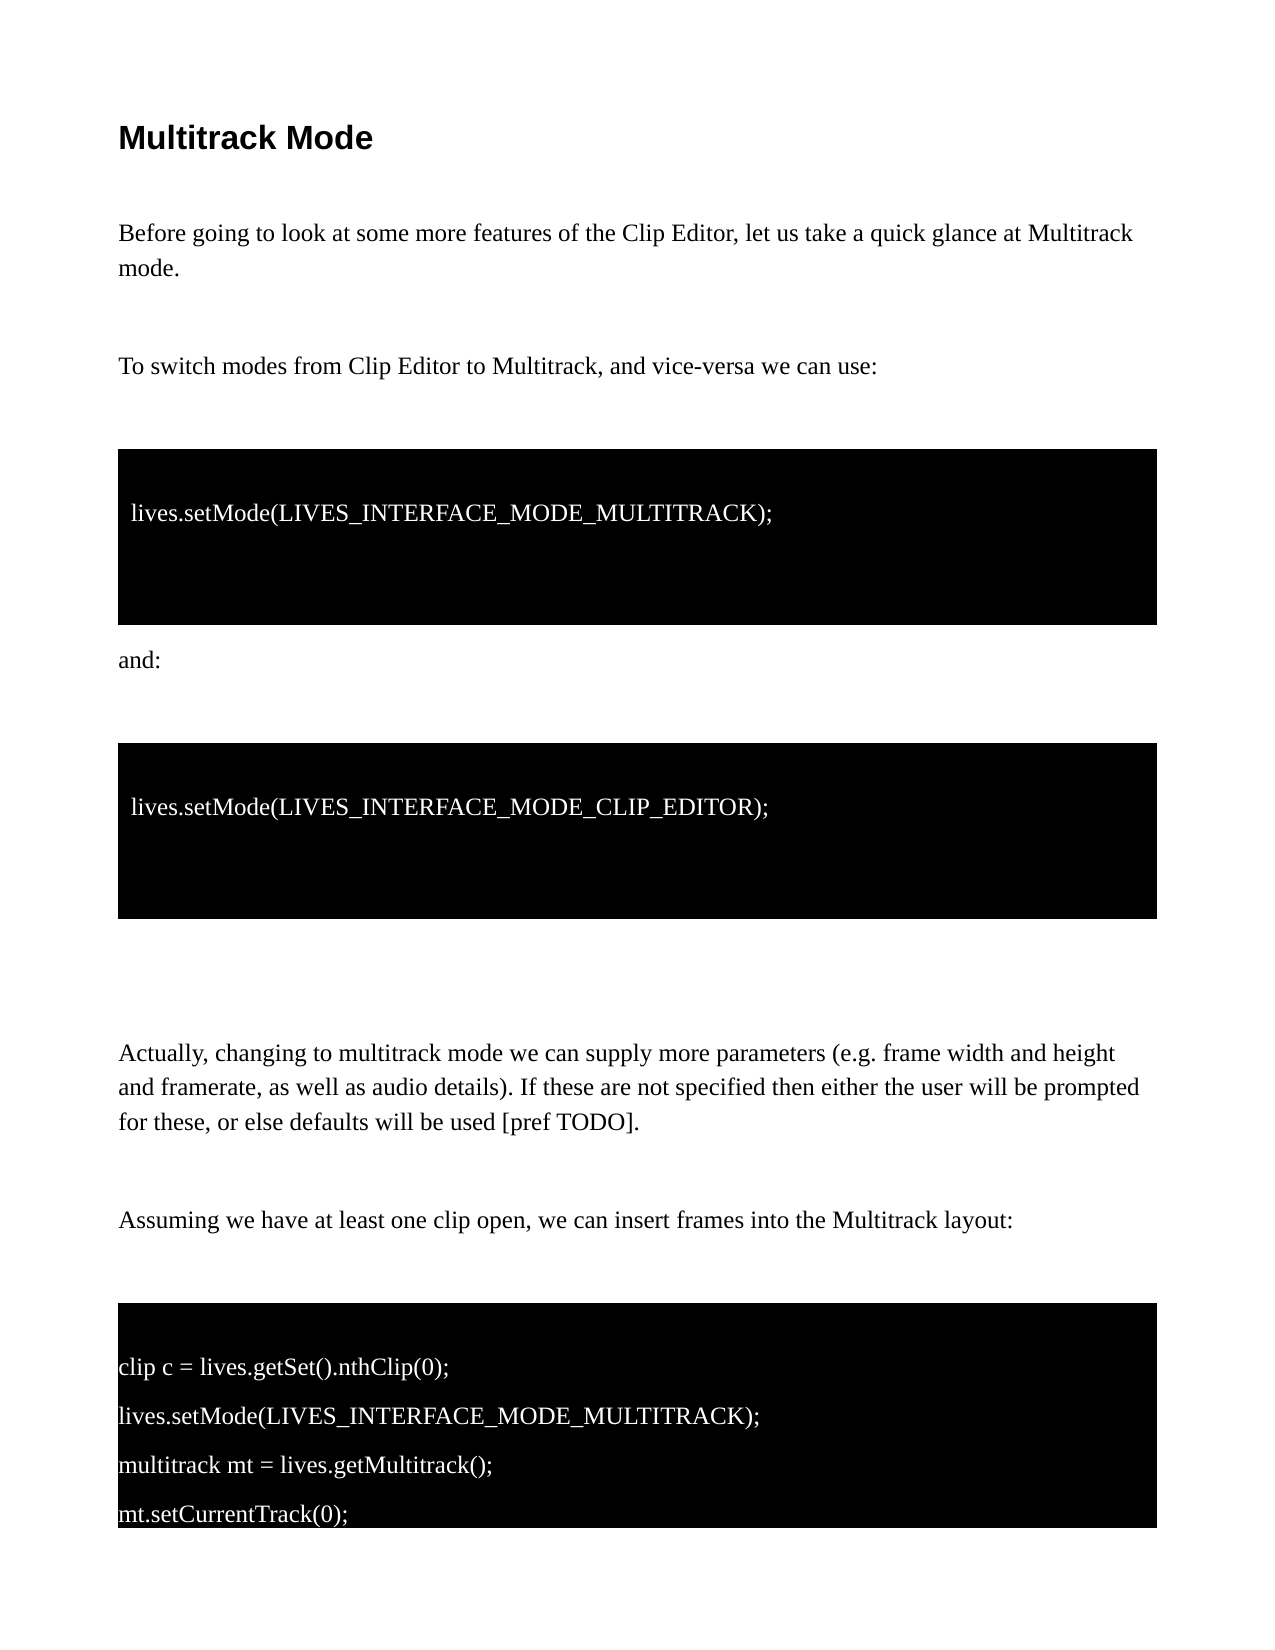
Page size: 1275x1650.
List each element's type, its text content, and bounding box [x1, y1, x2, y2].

text and: [118, 645, 1157, 674]
text lives.setMode(LIVES_INTERFACE_MODE_MULTITRACK); [118, 498, 1157, 527]
text mt.setCurrentTrack(0); [118, 1499, 1157, 1528]
text To switch modes from Clip Editor to Multitrack, and vice-versa we can use: [118, 351, 1157, 380]
text lives.setMode(LIVES_INTERFACE_MODE_MULTITRACK); [118, 1401, 1157, 1430]
text lives.setMode(LIVES_INTERFACE_MODE_CLIP_EDITOR); [118, 792, 1157, 821]
text Assuming we have at least one clip open, we can insert frames into the Multitrack layout: [118, 1205, 1157, 1234]
text multitrack mt = lives.getMultitrack(); [118, 1450, 1157, 1479]
text Before going to look at some more features of the Clip Editor, let us take a quick glance at Multitrack mode. [118, 218, 1157, 282]
text clip c = lives.getSet().nthClip(0); [118, 1352, 1157, 1381]
subtitle Multitrack Mode [118, 118, 1157, 157]
text Actually, changing to multitrack mode we can supply more parameters (e.g. frame width and height and framerate, as well as audio details). If these are not specified then either the user will be prompted for these, or else defaults will be used [pref TODO]. [118, 1038, 1157, 1136]
